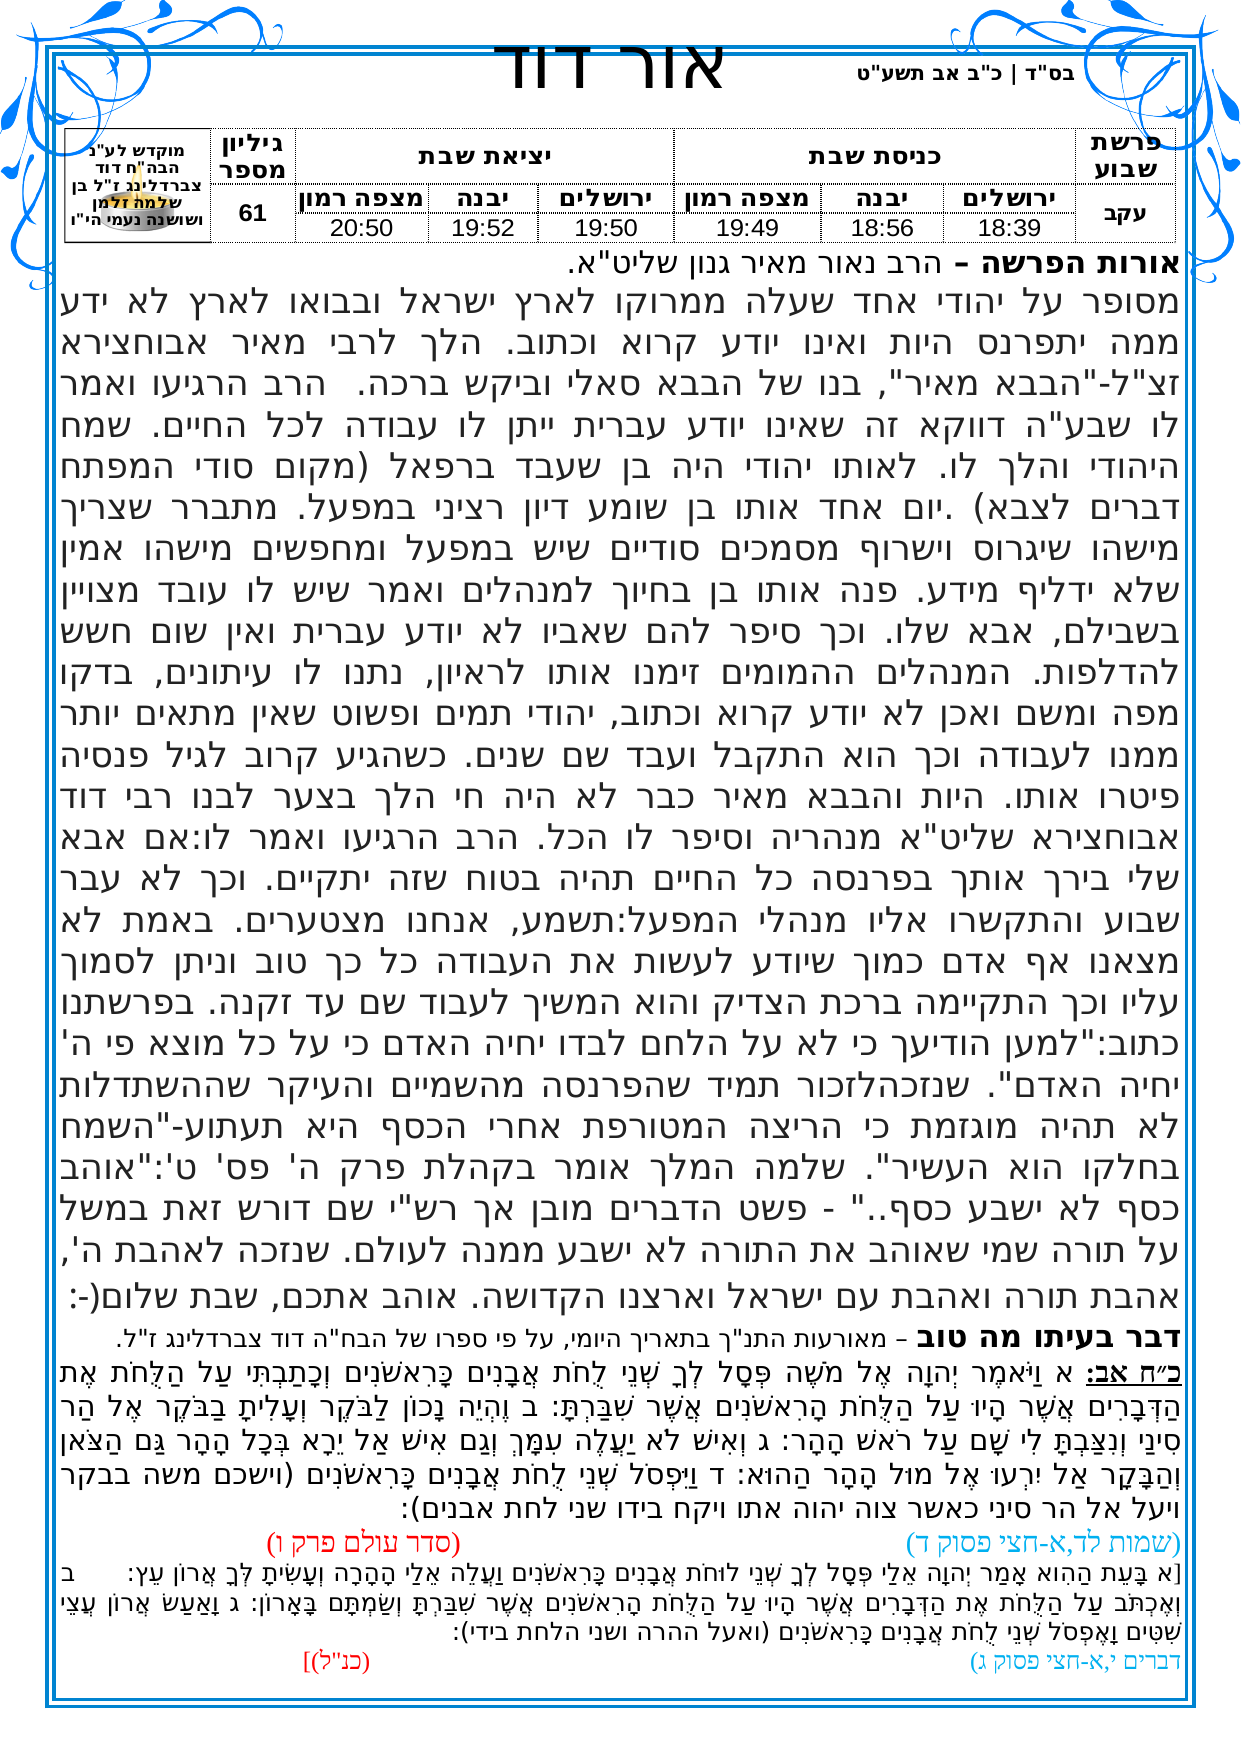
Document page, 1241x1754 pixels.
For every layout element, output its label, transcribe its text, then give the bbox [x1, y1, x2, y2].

picture [49, 49, 283, 290]
picture [0, 0, 283, 290]
text דבר בעיתו מה טוב – מאורעות התנ"ך בתאריך היומי, על פי ספרו של הבח"ה דוד צברדלינג ז"ל. [59, 1318, 1182, 1355]
list כ״ח אב: א וַיֹּאמֶר יְהוָה אֶל מֹשֶׁה פְּסָל לְךָ שְׁנֵי לֻחֹת אֲבָנִים כָּרִאשֹׁנִים וְכָתַבְתִּי עַל הַלֻּחֹת אֶת הַדְּבָרִים אֲשֶׁר הָיוּ עַל הַלֻּחֹת הָרִאשֹׁנִים אֲשֶׁר שִׁבַּרְתָּ: ב וֶהְיֵה נָכוֹן לַבֹּקֶר וְעָלִיתָ בַבֹּקֶר אֶל הַר סִינַי וְנִצַּבְתָּ לִי שָׁם עַל רֹאשׁ הָהָר: ג וְאִישׁ לֹא יַעֲלֶה עִמָּךְ וְגַם אִישׁ אַל יֵרָא בְּכָל הָהָר גַּם הַצֹּאן וְהַבָּקָר אַל יִרְעוּ אֶל מוּל הָהָר הַהוּא: ד וַיִּפְסֹל שְׁנֵי לֻחֹת אֲבָנִים כָּרִאשֹׁנִים (וישכם משה בבקר ויעל אל הר סיני כאשר צוה יהוה אתו ויקח בידו שני לחת אבנים): [59, 1355, 1182, 1525]
text אורות הפרשה – הרב נאור מאיר גנון שליט"א. [283, 119, 950, 280]
picture [950, 0, 1241, 283]
list דברים י,א-חצי פסוק ג) (כנ"ל)] [59, 1646, 1182, 1675]
list [א בָּעֵת הַהִוא אָמַר יְהוָה אֵלַי פְּסָל לְךָ שְׁנֵי לוּחֹת אֲבָנִים כָּרִאשֹׁנִים וַעֲלֵה אֵלַי הָהָרָה וְעָשִׂיתָ לְּךָ אֲרוֹן עֵץ: ב וְאֶכְתֹּב עַל הַלֻּחֹת אֶת הַדְּבָרִים אֲשֶׁר הָיוּ עַל הַלֻּחֹת הָרִאשֹׁנִים אֲשֶׁר שִׁבַּרְתָּ וְשַׂמְתָּם בָּאָרוֹן: ג וָאַעַשׂ אֲרוֹן עֲצֵי שִׁטִּים וָאֶפְסֹל שְׁנֵי לֻחֹת אֲבָנִים כָּרִאשֹׁנִים (ואעל ההרה ושני הלחת בידי): [59, 1558, 1182, 1646]
list (שמות לד,א-חצי פסוק ד) (סדר עולם פרק ו) [59, 1525, 1182, 1558]
picture [56, 56, 283, 290]
text מסופר על יהודי אחד שעלה ממרוקו לארץ ישראל ובבואו לארץ לא ידע ממה יתפרנס היות ואינו יודע קרוא וכתוב. הלך לרבי מאיר אבוחצירא זצ"ל-"הבבא מאיר", בנו של הבבא סאלי וביקש ברכה. הרב הרגיעו ואמר לו שבע"ה דווקא זה שאינו יודע עברית ייתן לו עבודה לכל החיים. שמח היהודי והלך לו. לאותו יהודי היה בן שעבד ברפאל (מקום סודי המפתח דברים לצבא) .יום אחד אותו בן שומע דיון רציני במפעל. מתברר שצריך מישהו שיגרוס וישרוף מסמכים סודיים שיש במפעל ומחפשים מישהו אמין שלא ידליף מידע. פנה אותו בן בחיוך למנהלים ואמר שיש לו עובד מצויין בשבילם, אבא שלו. וכך סיפר להם שאביו לא יודע עברית ואין שום חשש להדלפות. המנהלים ההמומים זימנו אותו לראיון, נתנו לו עיתונים, בדקו מפה ומשם ואכן לא יודע קרוא וכתוב, יהודי תמים ופשוט שאין מתאים יותר ממנו לעבודה וכך הוא התקבל ועבד שם שנים. כשהגיע קרוב לגיל פנסיה פיטרו אותו. היות והבבא מאיר כבר לא היה חי הלך בצער לבנו רבי דוד אבוחצירא שליט"א מנהריה וסיפר לו הכל. הרב הרגיעו ואמר לו:אם אבא שלי בירך אותך בפרנסה כל החיים תהיה בטוח שזה יתקיים. וכך לא עבר שבוע והתקשרו אליו מנהלי המפעל:תשמע, אנחנו מצטערים. באמת לא מצאנו אף אדם כמוך שיודע לעשות את העבודה כל כך טוב וניתן לסמוך עליו וכך התקיימה ברכת הצדיק והוא המשיך לעבוד שם עד זקנה. בפרשתנו כתוב:"למען הודיעך כי לא על הלחם לבדו יחיה האדם כי על כל מוצא פי ה' יחיה האדם". שנזכהלזכור תמיד שהפרנסה מהשמיים והעיקר שההשתדלות לא תהיה מוגזמת כי הריצה המטורפת אחרי הכסף היא תעתוע-"השמח בחלקו הוא העשיר". שלמה המלך אומר בקהלת פרק ה' פס' ט':"אוהב כסף לא ישבע כסף.." - פשט הדברים מובן אך רש"י שם דורש זאת במשל על תורה שמי שאוהב את התורה לא ישבע ממנה לעולם. שנזכה לאהבת ה',אהבת תורה ואהבת עם ישראל וארצנו הקדושה. אוהב אתכם, שבת שלום‎:-)‎ [59, 280, 1182, 1318]
